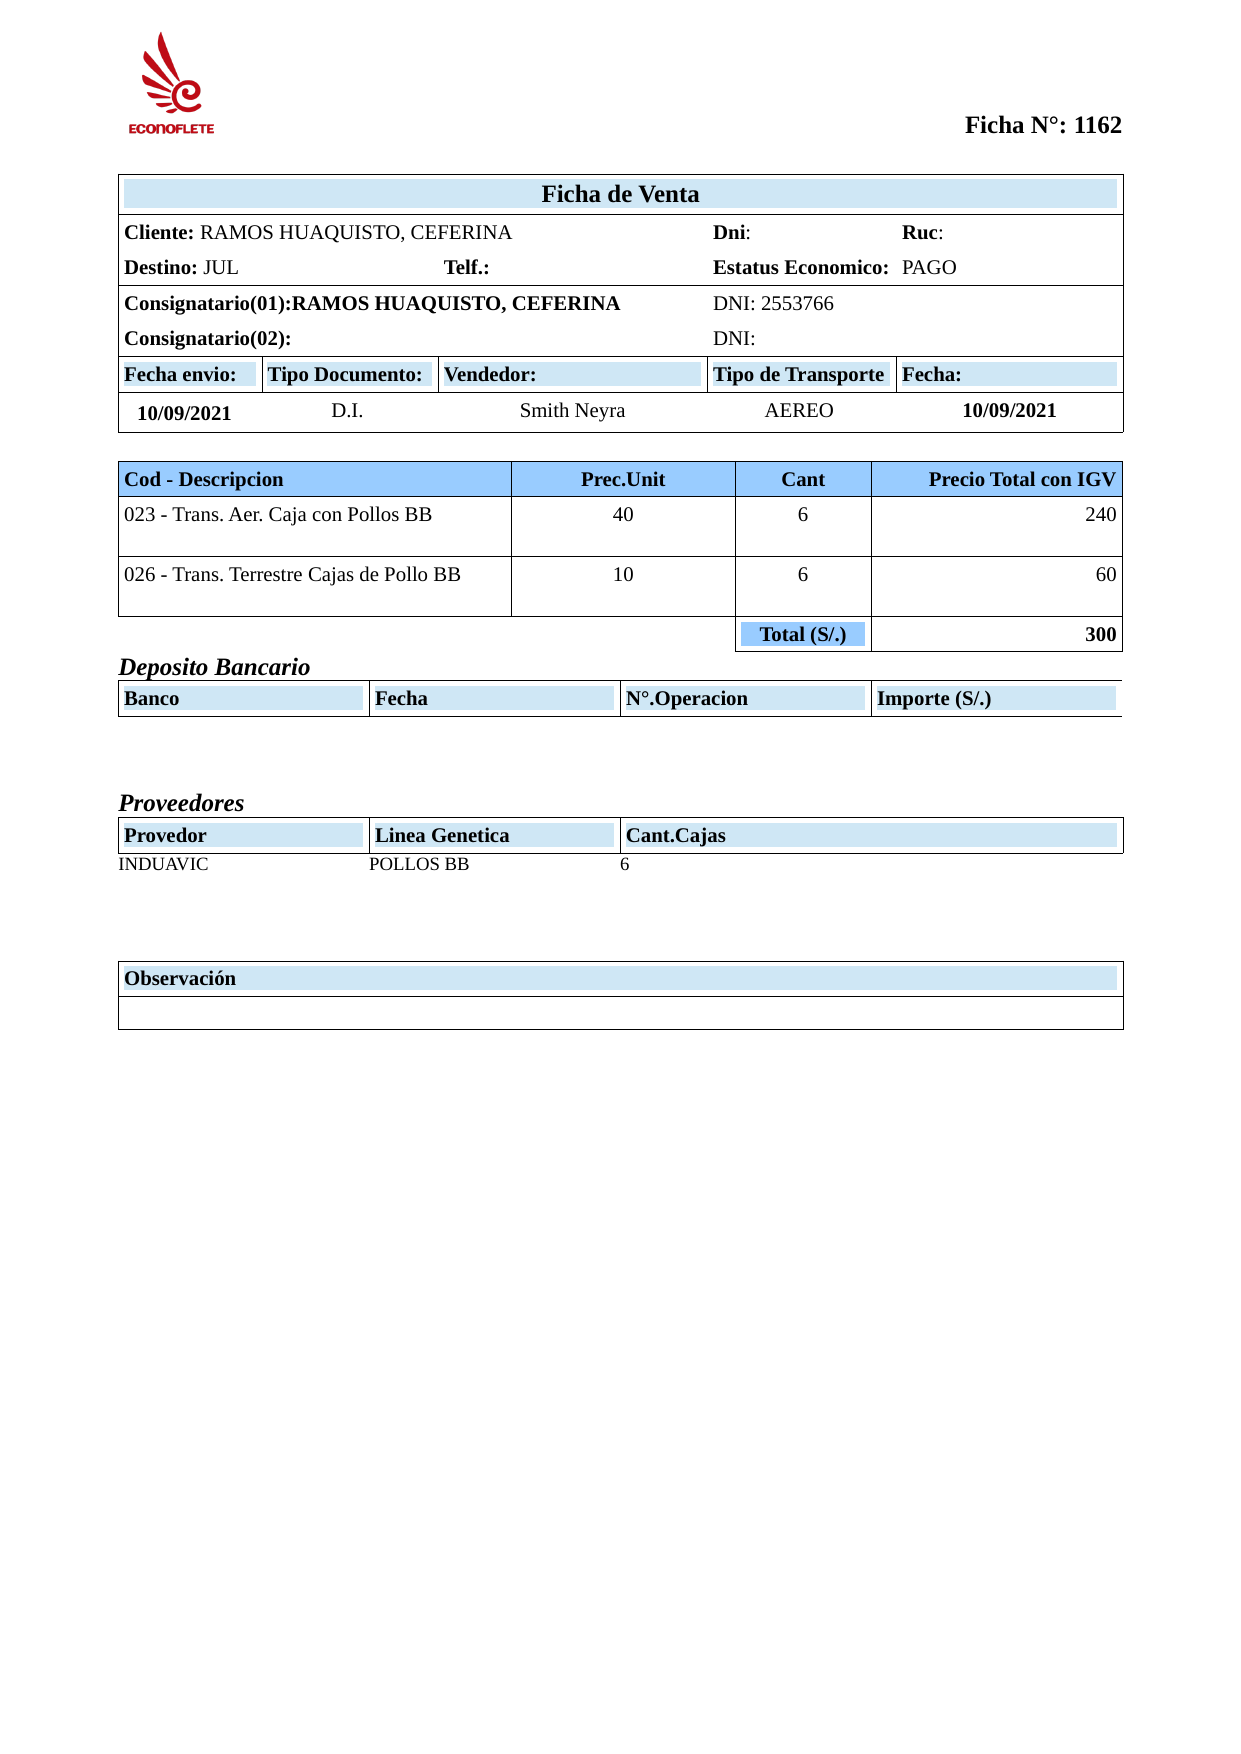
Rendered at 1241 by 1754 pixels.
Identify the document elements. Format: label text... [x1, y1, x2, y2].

table_header Banco [119, 681, 369, 716]
table_cell POLLOS BB [369, 854, 620, 874]
table_cell [620, 717, 871, 740]
table_cell Consignatario(01):RAMOS HUAQUISTO, CEFERINA [119, 286, 707, 321]
table_cell Telf.: [438, 249, 707, 285]
table_cell Fecha envio: [119, 357, 262, 392]
table_cell PAGO [896, 249, 1123, 285]
table_cell [118, 717, 369, 740]
table_cell Vendedor: [439, 357, 707, 392]
text Deposito Bancario [118, 652, 1122, 680]
table_cell Tipo de Transporte [708, 357, 896, 392]
table_cell [620, 939, 1123, 961]
table_cell [118, 896, 369, 917]
table_cell Dni: [707, 215, 896, 249]
table_header Prec.Unit [512, 462, 735, 496]
table_header Cant.Cajas [621, 818, 1123, 853]
table_cell [511, 617, 735, 651]
table_cell 300 [872, 617, 1122, 651]
table_cell DNI: [707, 321, 1123, 356]
table_header Cant [736, 462, 871, 496]
table_cell Consignatario(02): [119, 321, 707, 356]
table_cell [369, 939, 620, 961]
table_cell [118, 874, 369, 896]
table_header Precio Total con IGV [872, 462, 1122, 496]
table_cell [620, 896, 1123, 917]
table_cell [620, 918, 1123, 939]
table_cell [871, 740, 1122, 764]
table_cell [118, 764, 369, 788]
picture [118, 31, 225, 134]
table_cell [620, 740, 871, 764]
table_header Cod - Descripcion [119, 462, 511, 496]
table_header Ficha de Venta [119, 175, 1123, 214]
table_cell [369, 918, 620, 939]
table_cell 10/09/2021 [119, 393, 262, 432]
table_cell Fecha: [897, 357, 1123, 392]
table_cell 10 [512, 557, 735, 616]
table_cell Destino: JUL [119, 249, 438, 285]
table_cell AEREO [707, 393, 896, 432]
table_cell Smith Neyra [438, 393, 707, 432]
table_cell [118, 918, 369, 939]
table_cell D.I. [262, 393, 438, 432]
table_cell DNI: 2553766 [707, 286, 1123, 321]
table_cell [871, 717, 1122, 740]
table_cell 10/09/2021 [896, 393, 1123, 432]
table_cell Cliente: RAMOS HUAQUISTO, CEFERINA [119, 215, 707, 249]
table_cell 240 [872, 497, 1122, 556]
table_header Provedor [119, 818, 369, 853]
table_cell 40 [512, 497, 735, 556]
table_cell INDUAVIC [118, 854, 369, 874]
table_header Linea Genetica [370, 818, 620, 853]
table_cell Estatus Economico: [707, 249, 896, 285]
table_cell 6 [736, 497, 871, 556]
table_cell [369, 717, 620, 740]
table_header Observación [119, 962, 1123, 996]
table_header Fecha [370, 681, 620, 716]
table_cell 026 - Trans. Terrestre Cajas de Pollo BB [119, 557, 511, 616]
table_cell [620, 874, 1123, 896]
table_cell [118, 740, 369, 764]
table_cell Total (S/.) [736, 617, 871, 651]
table_cell [369, 896, 620, 917]
table_cell 60 [872, 557, 1122, 616]
table_cell 023 - Trans. Aer. Caja con Pollos BB [119, 497, 511, 556]
table_header Importe (S/.) [872, 681, 1122, 716]
text Proveedores [118, 788, 1122, 817]
table_cell [369, 874, 620, 896]
table_cell [119, 997, 1123, 1029]
table_cell [369, 740, 620, 764]
table_cell 6 [620, 854, 1123, 874]
table_cell [118, 939, 369, 961]
table_cell [620, 764, 871, 788]
table_cell Ruc: [896, 215, 1123, 249]
table_cell [369, 764, 620, 788]
table_header N°.Operacion [621, 681, 871, 716]
table_cell 6 [736, 557, 871, 616]
table_cell Tipo Documento: [263, 357, 438, 392]
table_cell [871, 764, 1122, 788]
table_cell [118, 617, 511, 651]
